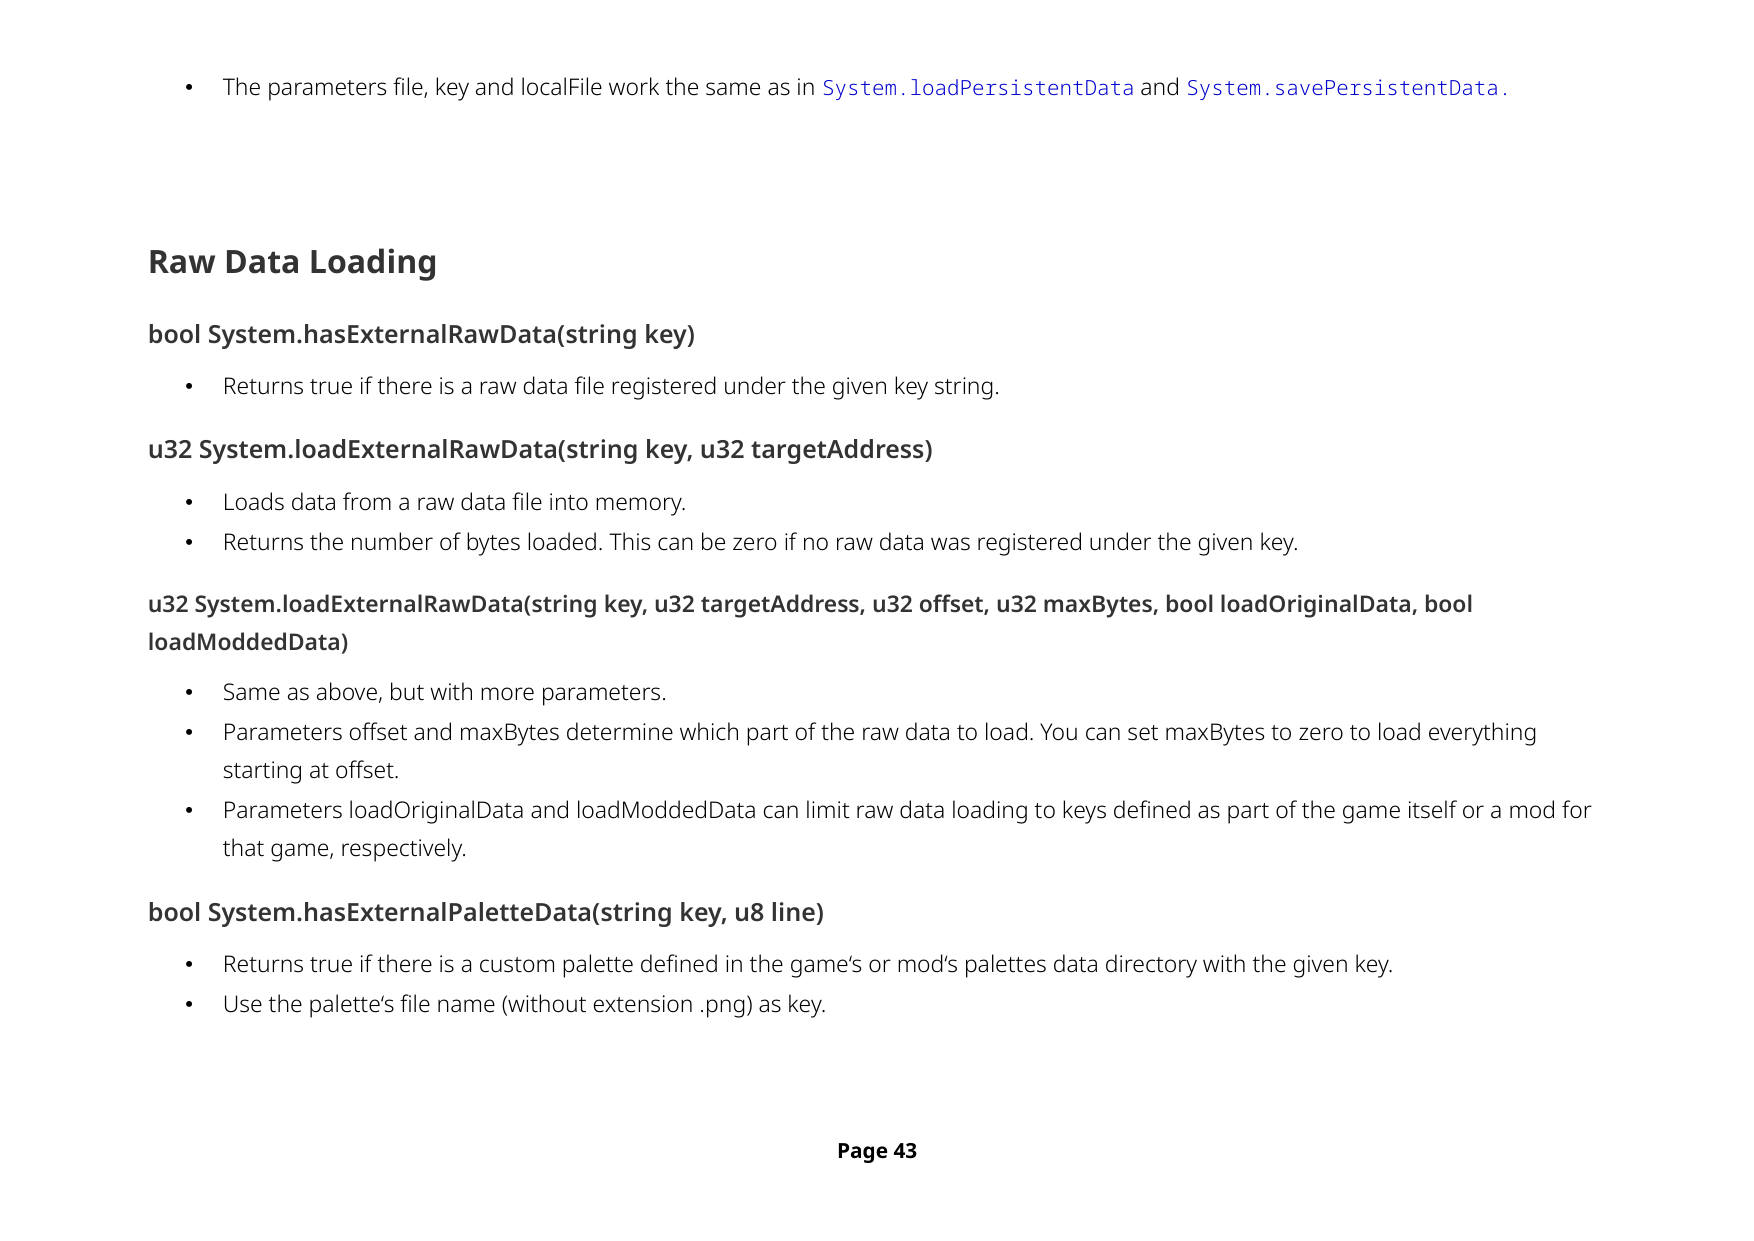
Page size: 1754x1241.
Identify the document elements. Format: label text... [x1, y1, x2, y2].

subtitle bool System.hasExternalRawData(string key) [148, 316, 1606, 350]
list The parameters file, key and localFile work the same as in System.loadPersistentData and System.savePersistentData. [185, 71, 1606, 102]
list Returns the number of bytes loaded. This can be zero if no raw data was registered under the given key. [185, 526, 1606, 557]
list Use the palette‘s file name (without extension .png) as key. [185, 988, 1606, 1019]
list Same as above, but with more parameters. [185, 676, 1606, 707]
subtitle Raw Data Loading [148, 239, 1606, 282]
list Loads data from a raw data file into memory. [185, 485, 1606, 517]
list Returns true if there is a custom palette defined in the game‘s or mod‘s palettes data directory with the given key. [185, 947, 1606, 979]
subtitle bool System.hasExternalPaletteData(string key, u8 line) [148, 894, 1606, 928]
list Returns true if there is a raw data file registered under the given key string. [185, 369, 1606, 401]
subtitle u32 System.loadExternalRawData(string key, u32 targetAddress, u32 offset, u32 maxBytes, bool loadOriginalData, bool loadModdedData) [148, 588, 1606, 657]
list Parameters offset and maxBytes determine which part of the raw data to load. You can set maxBytes to zero to load everything starting at offset. [185, 716, 1606, 785]
subtitle u32 System.loadExternalRawData(string key, u32 targetAddress) [148, 432, 1606, 466]
list Parameters loadOriginalData and loadModdedData can limit raw data loading to keys defined as part of the game itself or a mod for that game, respectively. [185, 794, 1606, 863]
